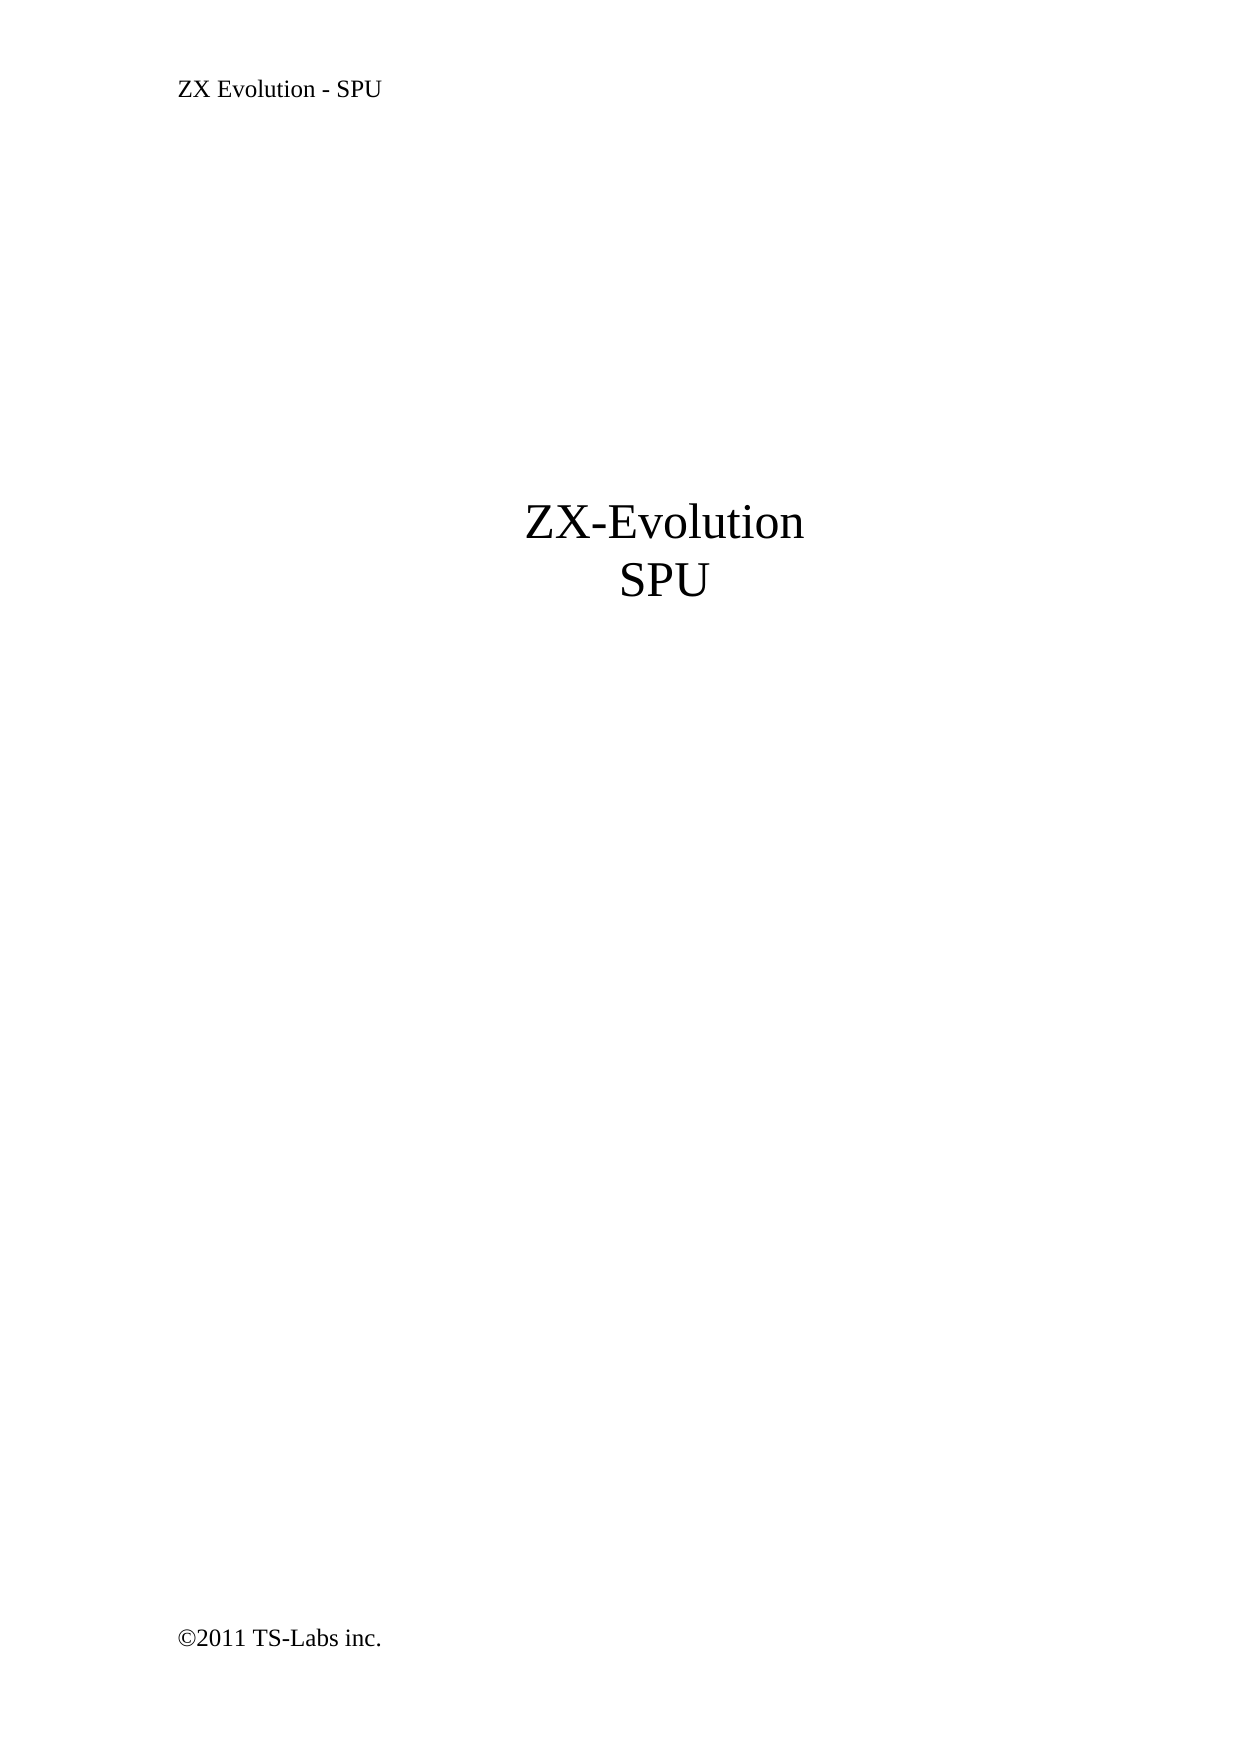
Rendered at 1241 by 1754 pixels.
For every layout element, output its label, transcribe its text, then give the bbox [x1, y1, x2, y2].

text ZX-Evolution [177, 492, 1152, 549]
text SPU [177, 549, 1152, 607]
